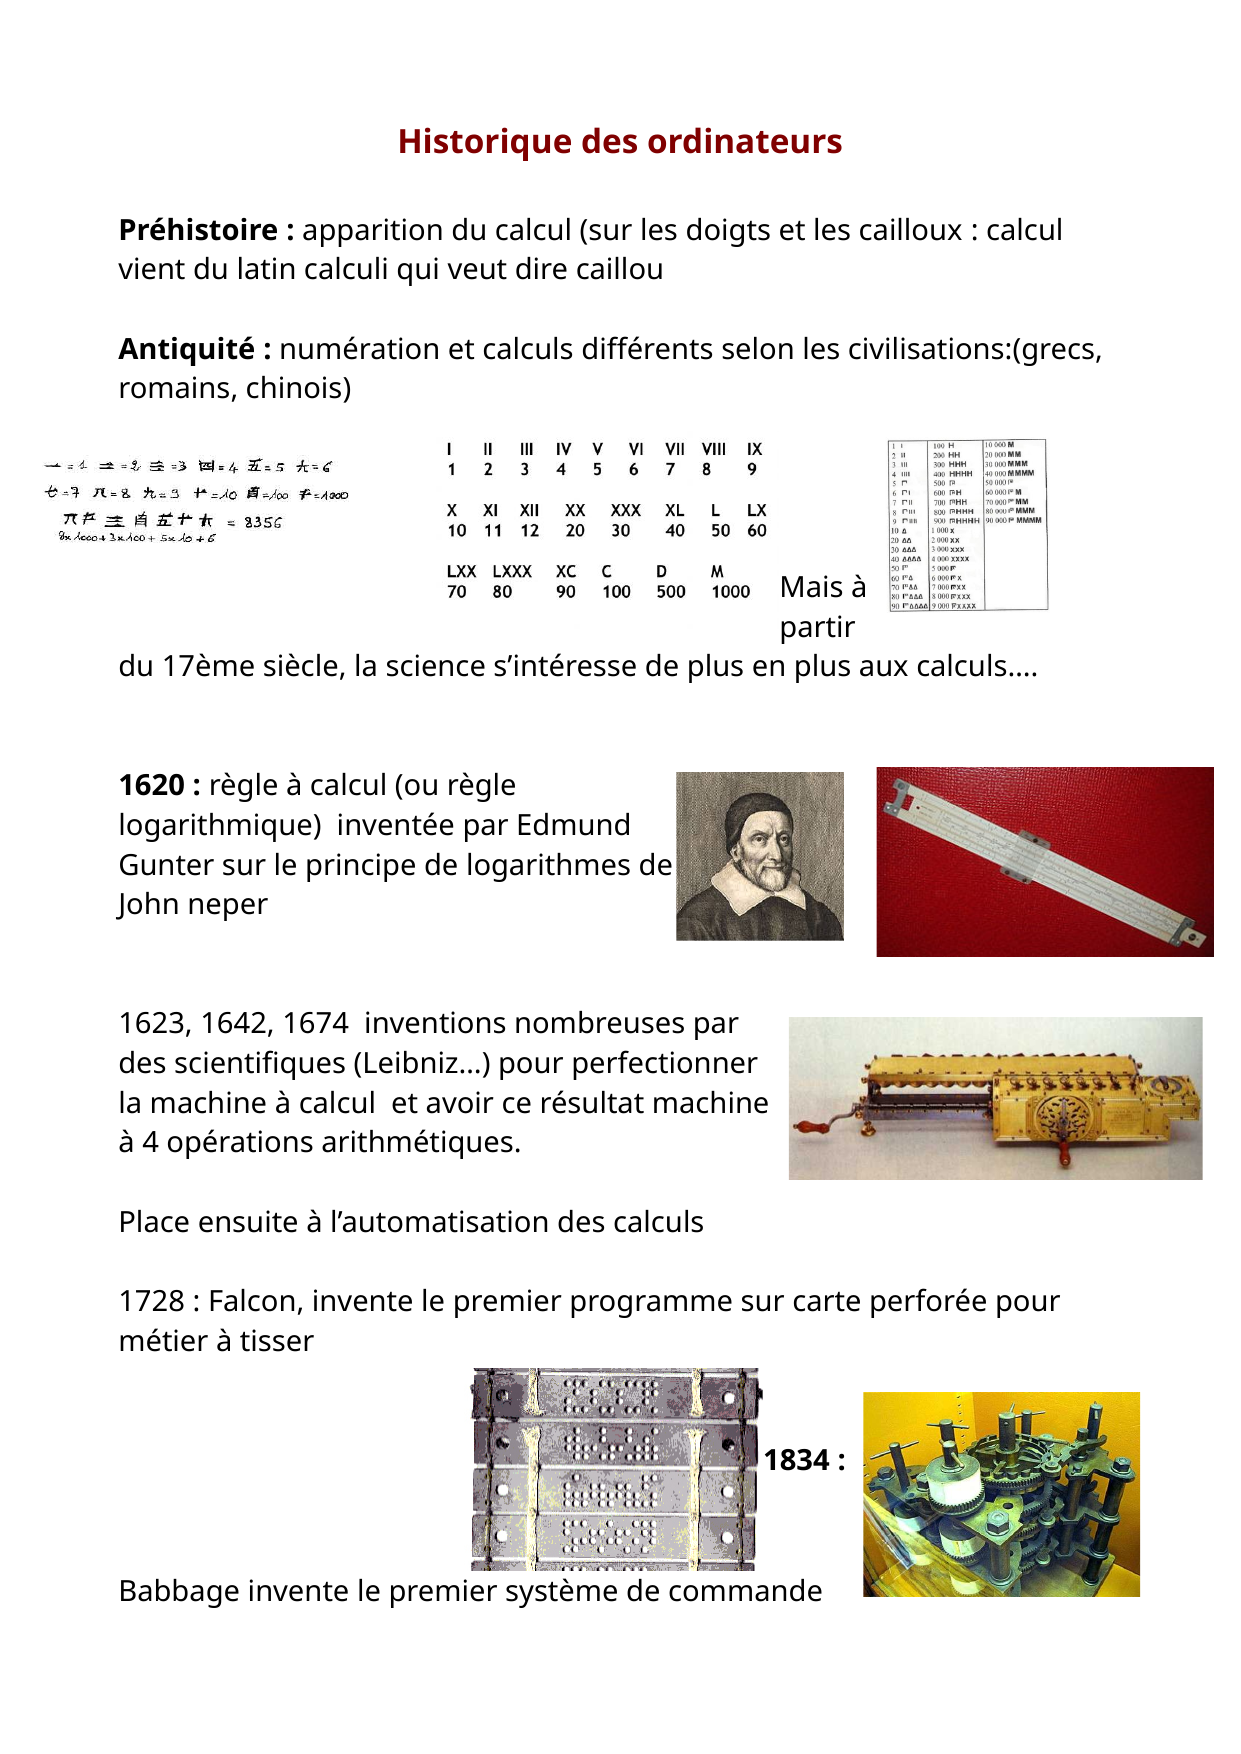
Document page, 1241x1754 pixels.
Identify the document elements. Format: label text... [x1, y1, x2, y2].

picture [788, 1017, 1203, 1180]
picture [863, 1392, 1141, 1597]
picture [876, 767, 1214, 957]
text Historique des ordinateurs [118, 118, 1122, 163]
text Place ensuite à l’automatisation des calculs [118, 1201, 1122, 1241]
text 1623, 1642, 1674 inventions nombreuses par des scientifiques (Leibniz…) pour perfectionner la machine à calcul et avoir ce résultat machine à 4 opérations arithmétiques. [118, 1003, 1122, 1161]
picture [676, 772, 844, 941]
text 1834 : Babbage invente le premier système de commande [118, 1439, 1122, 1610]
text Préhistoire : apparition du calcul (sur les doigts et les cailloux : calcul vient du latin calculi qui veut dire caillou [118, 209, 1122, 288]
text Mais à partir du 17ème siècle, la science s’intéresse de plus en plus aux calculs…. [118, 566, 1122, 685]
picture [430, 431, 779, 629]
text 1620 : règle à calcul (ou règle logarithmique) inventée par Edmund Gunter sur le principe de logarithmes de John neper [118, 764, 1122, 923]
text 1728 : Falcon, invente le premier programme sur carte perforée pour métier à tisser [118, 1281, 1122, 1360]
text Antiquité : numération et calculs différents selon les civilisations:(grecs, romains, chinois) [118, 328, 1122, 407]
picture [36, 449, 354, 549]
picture [464, 1368, 763, 1571]
picture [882, 437, 1052, 613]
